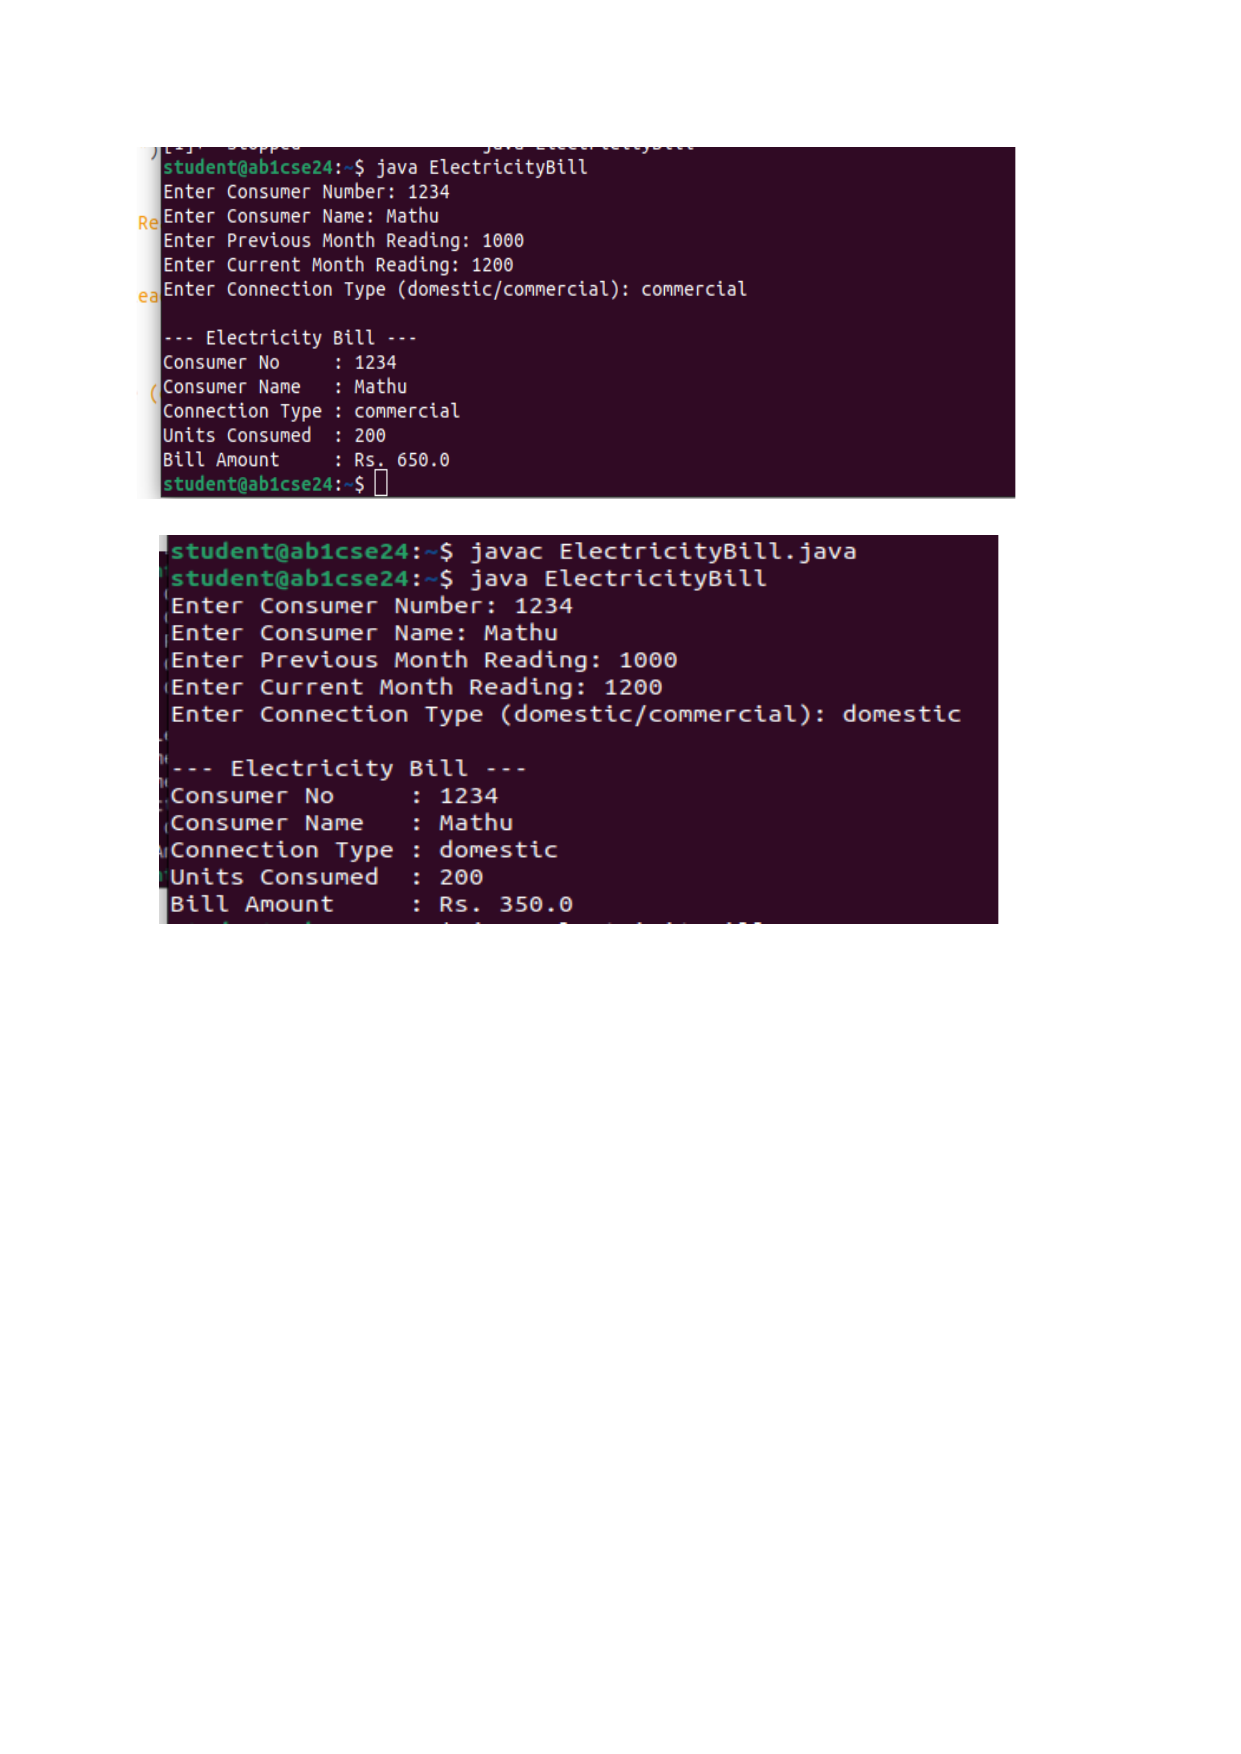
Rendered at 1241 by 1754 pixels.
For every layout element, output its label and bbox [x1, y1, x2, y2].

picture [159, 535, 999, 924]
picture [136, 147, 1016, 499]
